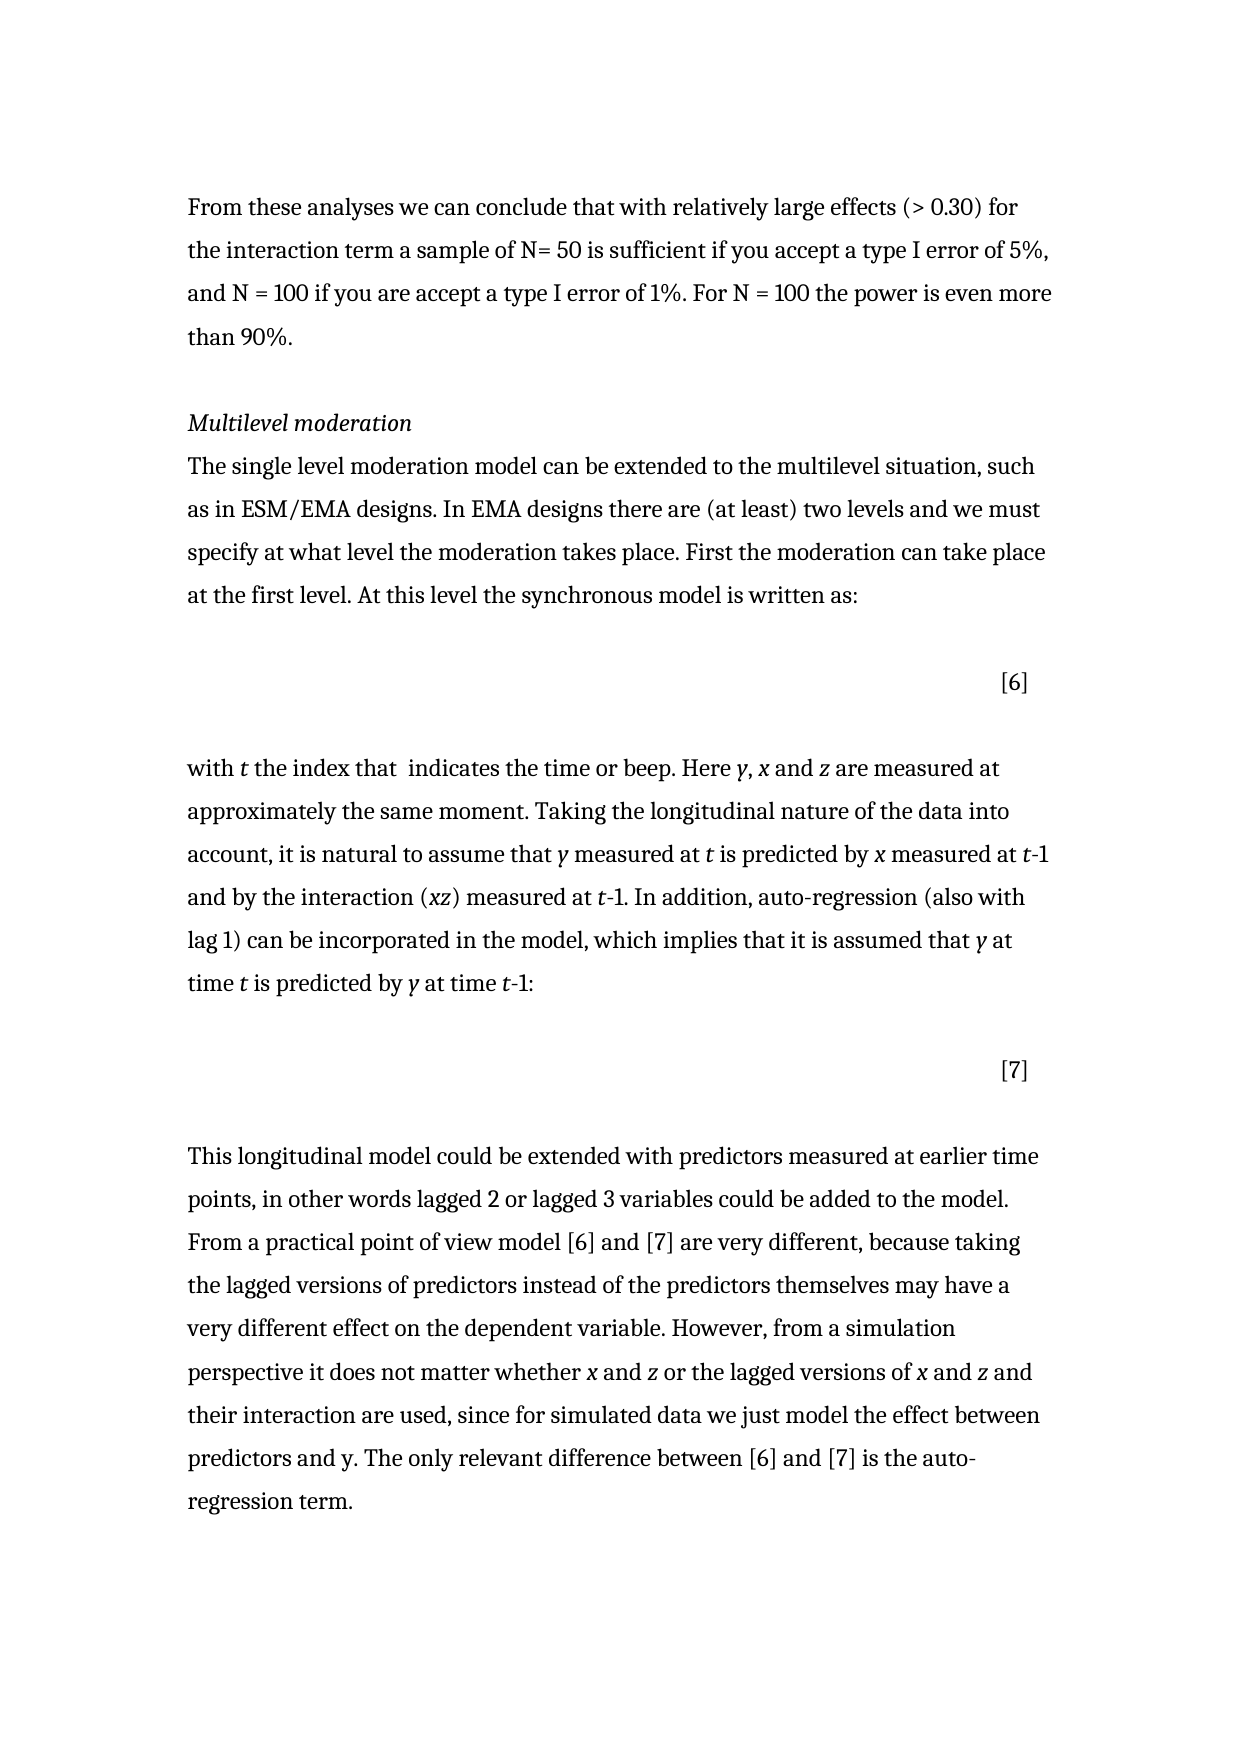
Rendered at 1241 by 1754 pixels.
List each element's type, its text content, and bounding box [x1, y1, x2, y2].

text The single level moderation model can be extended to the multilevel situation, such as in ESM/EMA designs. In EMA designs there are (at least) two levels and we must specify at what level the moderation takes place. First the moderation can take place at the first level. At this level the synchronous model is written as: [187, 452, 1053, 610]
text This longitudinal model could be extended with predictors measured at earlier time points, in other words lagged 2 or lagged 3 variables could be added to the model. From a practical point of view model [6] and [7] are very different, because taking the lagged versions of predictors instead of the predictors themselves may have a very different effect on the dependent variable. However, from a simulation perspective it does not matter whether x and z or the lagged versions of x and z and their interaction are used, since for simulated data we just model the effect between predictors and y. The only relevant difference between [6] and [7] is the auto-regression term. [187, 1142, 1053, 1516]
text [6] [247, 667, 1053, 696]
text [7] [247, 1056, 1053, 1084]
text Multilevel moderation [187, 409, 1053, 437]
text From these analyses we can conclude that with relatively large effects (> 0.30) for the interaction term a sample of N= 50 is sufficient if you accept a type I error of 5%, and N = 100 if you are accept a type I error of 1%. For N = 100 the power is even more than 90%. [187, 193, 1053, 351]
text with t the index that indicates the time or beep. Here y, x and z are measured at approximately the same moment. Taking the longitudinal nature of the data into account, it is natural to assume that y measured at t is predicted by x measured at t-1 and by the interaction (xz) measured at t-1. In addition, auto-regression (also with lag 1) can be incorporated in the model, which implies that it is assumed that y at time t is predicted by y at time t-1: [187, 754, 1053, 998]
